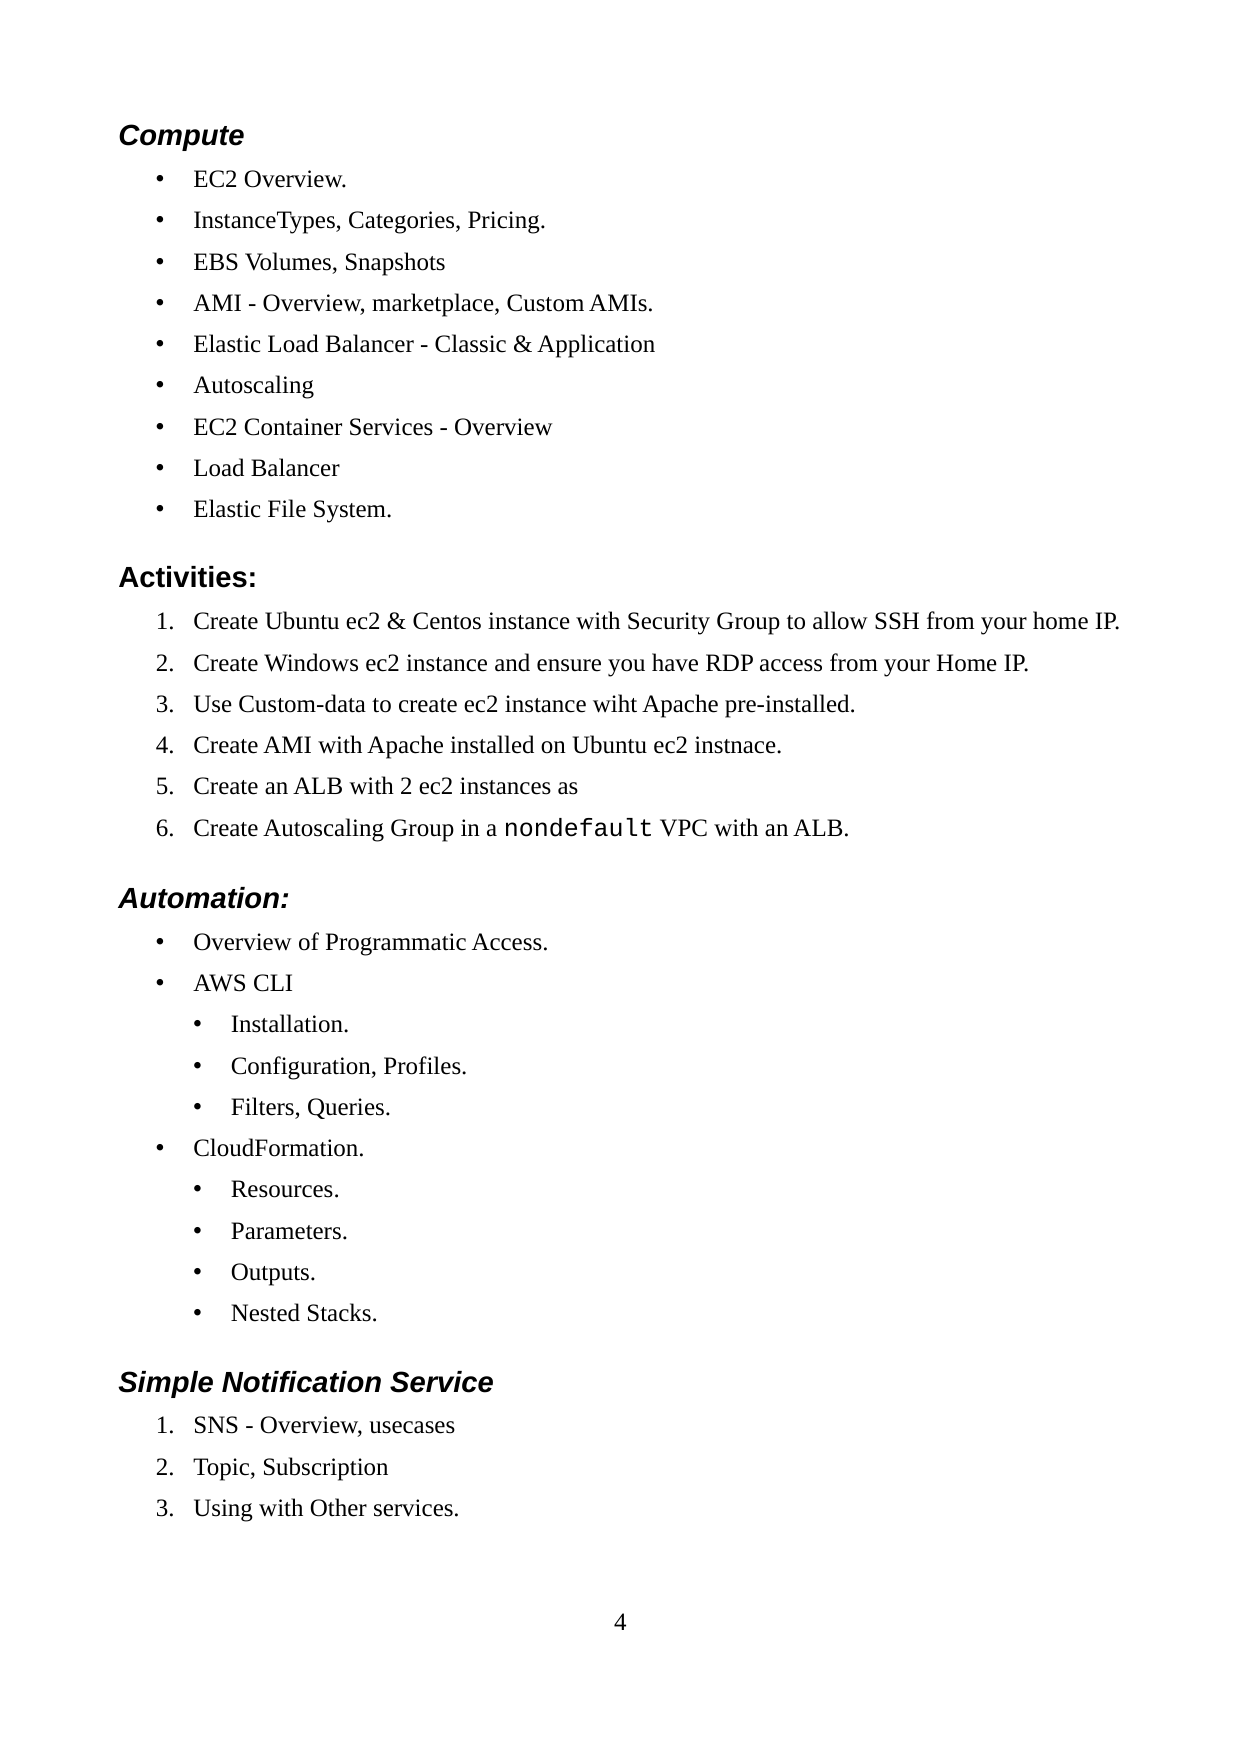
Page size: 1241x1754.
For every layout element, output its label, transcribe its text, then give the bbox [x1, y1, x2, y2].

list Elastic File System. [156, 494, 1122, 523]
list Use Custom-data to create ec2 instance wiht Apache pre-installed. [156, 689, 1122, 718]
list Load Balancer [156, 453, 1122, 482]
list Nested Stacks. [193, 1298, 1122, 1327]
list AMI - Overview, marketplace, Custom AMIs. [156, 288, 1122, 317]
list Topic, Subscription [156, 1452, 1122, 1481]
list InstanceTypes, Categories, Pricing. [156, 205, 1122, 234]
list EC2 Container Services - Overview [156, 412, 1122, 440]
list SNS - Overview, usecases [156, 1411, 1122, 1439]
list CloudFormation. [156, 1133, 1122, 1162]
list Using with Other services. [156, 1493, 1122, 1522]
list Outputs. [193, 1257, 1122, 1286]
list Configuration, Profiles. [193, 1051, 1122, 1079]
list Installation. [193, 1009, 1122, 1038]
list Create AMI with Apache installed on Ubuntu ec2 instnace. [156, 730, 1122, 759]
subtitle Simple Notification Service [118, 1364, 1122, 1398]
list Overview of Programmatic Access. [156, 927, 1122, 956]
list Create Ubuntu ec2 & Centos instance with Security Group to allow SSH from your home IP. [156, 606, 1122, 635]
subtitle Automation: [118, 881, 1122, 914]
list AWS CLI [156, 968, 1122, 997]
list Autoscaling [156, 370, 1122, 399]
list Elastic Load Balancer - Classic & Application [156, 329, 1122, 358]
list Create an ALB with 2 ec2 instances as [156, 771, 1122, 800]
list Filters, Queries. [193, 1092, 1122, 1121]
list Create Autoscaling Group in a nondefault VPC with an ALB. [156, 813, 1122, 843]
list Resources. [193, 1174, 1122, 1203]
list Parameters. [193, 1216, 1122, 1244]
list EBS Volumes, Snapshots [156, 247, 1122, 275]
list EC2 Overview. [156, 164, 1122, 193]
list Create Windows ec2 instance and ensure you have RDP access from your Home IP. [156, 648, 1122, 676]
subtitle Compute [118, 118, 1122, 152]
subtitle Activities: [118, 560, 1122, 594]
